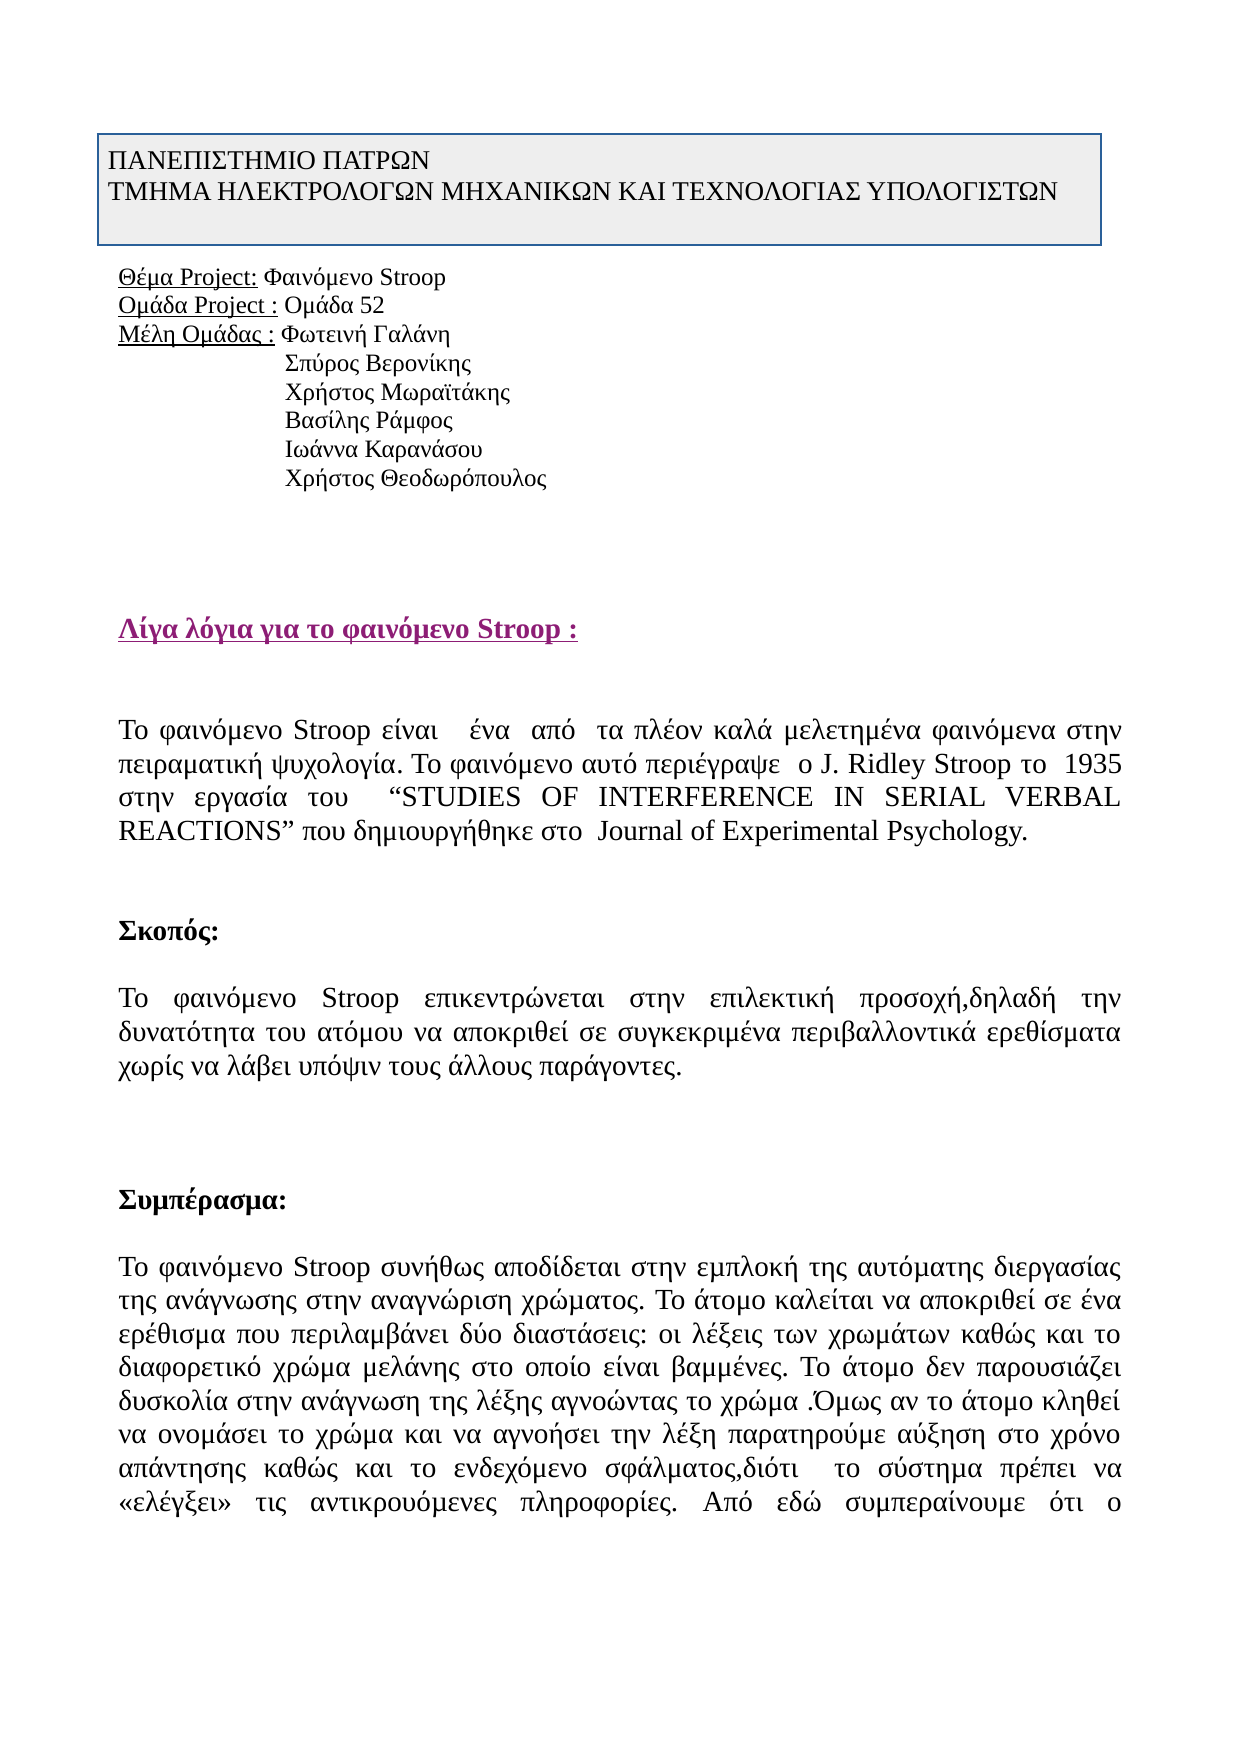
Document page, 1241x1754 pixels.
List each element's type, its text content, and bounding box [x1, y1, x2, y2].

text Ομάδα Project : Ομάδα 52 [118, 291, 1122, 319]
text Συμπέρασμα: [118, 1182, 1122, 1215]
text Το φαινόµενο Stroop συνήθως αποδίδεται στην εµπλοκή της αυτόµατης διεργασίας της ανάγνωσης στην αναγνώριση χρώµατος. Το άτομο καλείται να αποκριθεί σε ένα ερέθισμα που περιλαμβάνει δύο διαστάσεις: οι λέξεις των χρωμάτων καθώς και το διαφορετικό χρώμα μελάνης στο οποίο είναι βαμμένες. Το άτομο δεν παρουσιάζει δυσκολία στην ανάγνωση της λέξης αγνοώντας το χρώμα .Όμως αν το άτομο κληθεί να ονομάσει το χρώμα και να αγνοήσει την λέξη παρατηρούμε αύξηση στο χρόνο απάντησης καθώς και το ενδεχόμενο σφάλματος,διότι το σύστηµα πρέπει να «ελέγξει» τις αντικρουόµενες πληροφορίες. Από εδώ συμπεραίνουμε ότι ο [118, 1249, 1122, 1517]
text Βασίλης Ράμφος [118, 406, 1122, 434]
text Χρήστος Θεοδωρόπουλος [118, 463, 1122, 492]
text ΠΑΝΕΠΙΣΤΗΜΙΟ ΠΑΤΡΩΝ [108, 144, 1091, 175]
text Χρήστος Μωραϊτάκης [118, 377, 1122, 406]
text Το φαινόμενο Stroop επικεντρώνεται στην επιλεκτική προσοχή,δηλαδή την δυνατότητα του ατόμου να αποκριθεί σε συγκεκριμένα περιβαλλοντικά ερεθίσματα χωρίς να λάβει υπόψιν τους άλλους παράγοντες. [118, 981, 1122, 1081]
text Σκοπός: [118, 913, 1122, 947]
text Ιωάννα Καρανάσου [118, 434, 1122, 463]
text Μέλη Ομάδας : Φωτεινή Γαλάνη [118, 319, 1122, 348]
text Σπύρος Βερονίκης [118, 348, 1122, 377]
text Λίγα λόγια για το φαινόμενο Stroop : [118, 612, 1122, 645]
text Θέμα Project: Φαινόμενο Stroop [118, 262, 1122, 291]
text ΤΜΗΜΑ ΗΛΕΚΤΡΟΛΟΓΩΝ ΜΗΧΑΝΙΚΩΝ ΚΑΙ ΤΕΧΝΟΛΟΓΙΑΣ ΥΠΟΛΟΓΙΣΤΩΝ [108, 175, 1091, 206]
text Το φαινόμενο Stroop είναι ένα από τα πλέον καλά μελετημένα φαινόμενα στην πειραματική ψυχολογία. Το φαινόμενο αυτό περιέγραψε ο J. Ridley Stroop το 1935 στην εργασία του “STUDIES OF INTERFERENCE IN SERIAL VERBAL REACTIONS” που δημιουργήθηκε στο Journal of Experimental Psychology. [118, 712, 1122, 846]
